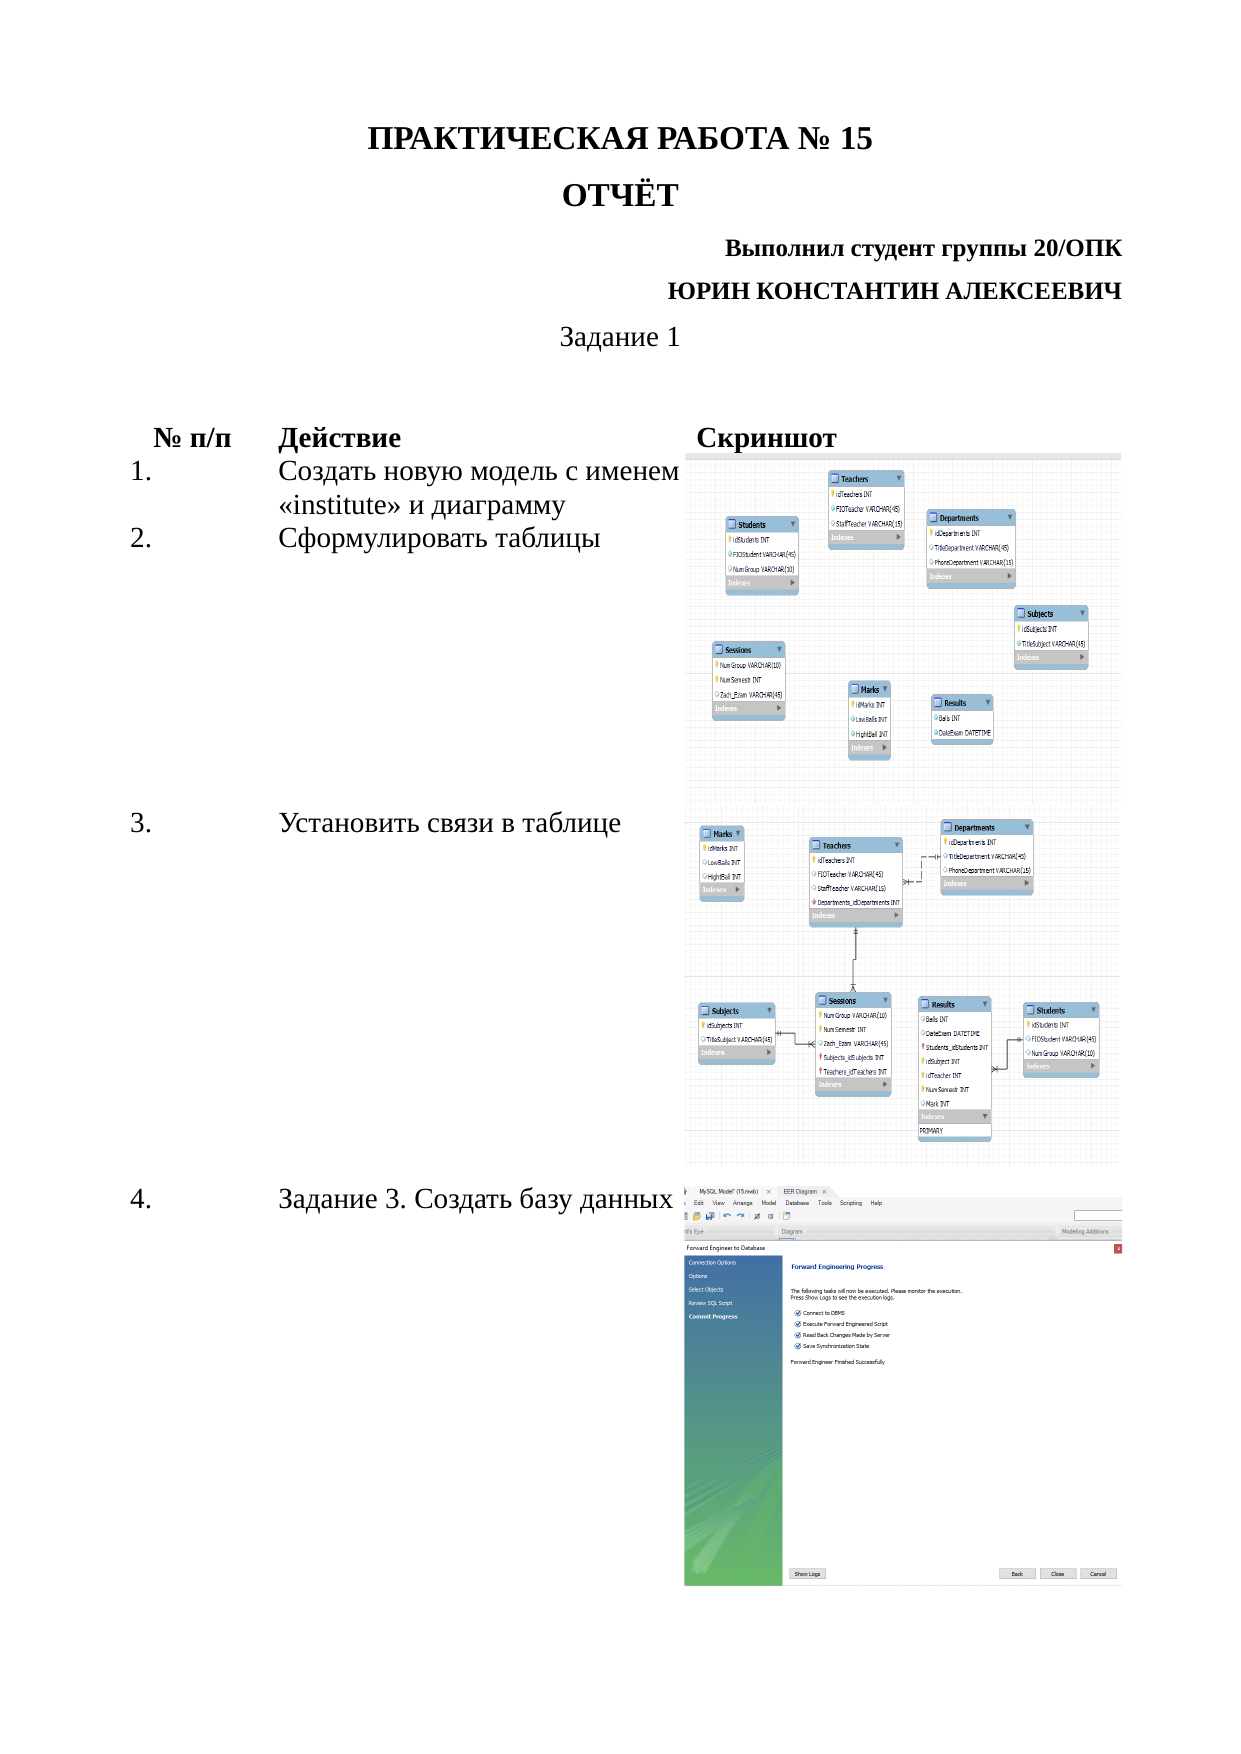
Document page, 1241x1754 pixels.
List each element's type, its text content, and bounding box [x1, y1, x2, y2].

table_cell 1. [118, 454, 266, 521]
text Задание 1 [118, 319, 1122, 353]
table_cell [684, 805, 1122, 1181]
text Выполнил студент группы 20/ОПК [118, 233, 1122, 262]
table_cell Сформулировать таблицы [266, 521, 684, 805]
text ЮРИН КОНСТАНТИН АЛЕКСЕЕВИЧ [118, 276, 1122, 305]
table_header Действие [266, 420, 684, 453]
table_cell [684, 1586, 1122, 1600]
table_cell 4. [118, 1181, 266, 1600]
table_header Скриншот [684, 420, 1122, 453]
table_cell 3. [118, 805, 266, 1181]
text ОТЧЁТ [118, 176, 1122, 214]
table_header № п/п [118, 420, 266, 453]
picture [684, 453, 1122, 1167]
text ПРАКТИЧЕСКАЯ РАБОТА № 15 [118, 118, 1122, 156]
picture [684, 1181, 1123, 1586]
table_cell 2. [118, 521, 266, 805]
table_cell Задание 3. Создать базу данных [266, 1181, 684, 1600]
table_cell Установить связи в таблице [266, 805, 684, 1181]
table_cell Создать новую модель с именем «institute» и диаграмму [266, 454, 684, 521]
